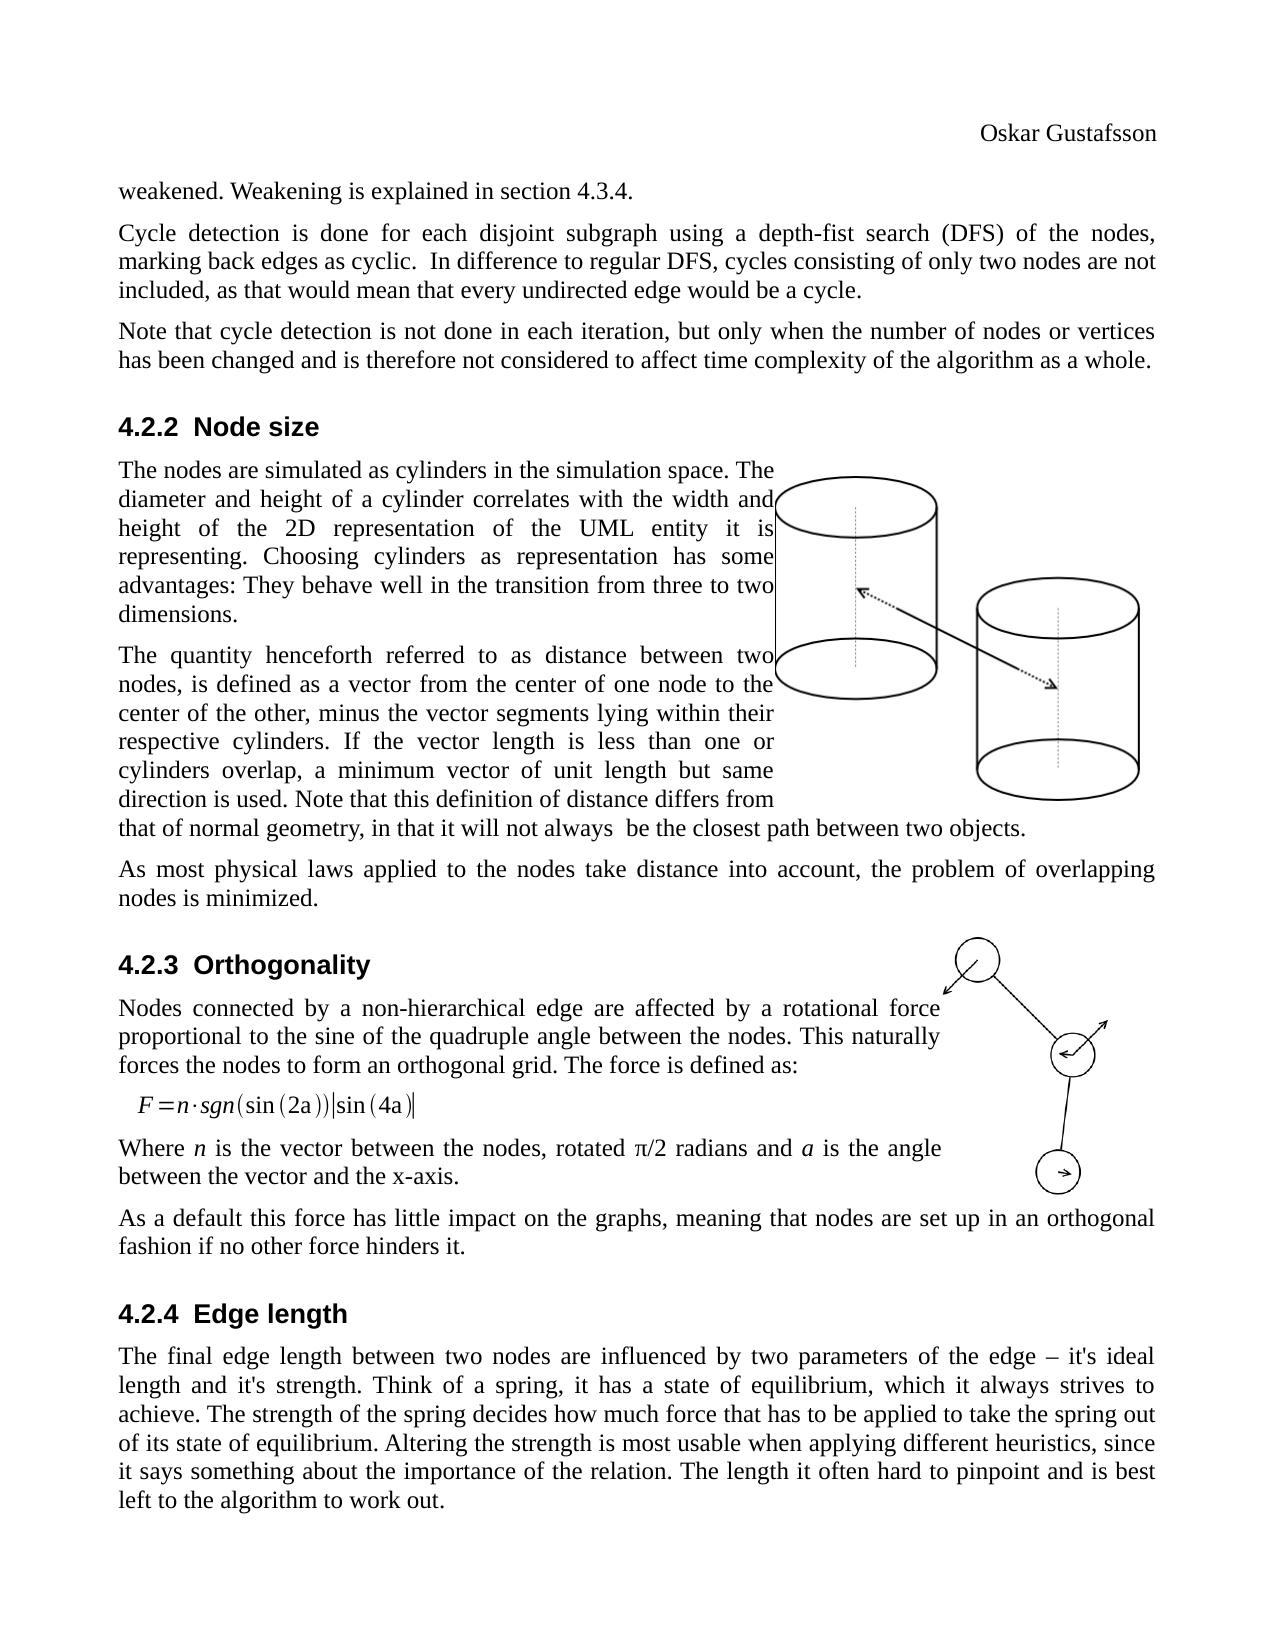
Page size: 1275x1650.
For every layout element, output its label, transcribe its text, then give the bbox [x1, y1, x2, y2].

subtitle Edge length [118, 1298, 1157, 1329]
text The quantity henceforth referred to as distance between two nodes, is defined as a vector from the center of one node to the center of the other, minus the vector segments lying within their respective cylinders. If the vector length is less than one or cylinders overlap, a minimum vector of unit length but same direction is used. Note that this definition of distance differs from that of normal geometry, in that it will not always be the closest path between two objects. [118, 640, 1157, 841]
picture [775, 476, 1141, 802]
text As a default this force has little impact on the graphs, meaning that nodes are set up in an orthogonal fashion if no other force hinders it. [118, 1203, 1157, 1260]
subtitle Orthogonality [118, 949, 941, 980]
text Nodes connected by a non-hierarchical edge are affected by a rotational force proportional to the sine of the quadruple angle between the nodes. This naturally forces the nodes to form an orthogonal grid. The force is defined as: [118, 993, 941, 1079]
subtitle Node size [118, 411, 1157, 443]
text [1109, 1133, 1157, 1190]
picture [941, 937, 1109, 1195]
text Where n is the vector between the nodes, rotated π/2 radians and a is the angle between the vector and the x-axis. [118, 1133, 941, 1190]
text Note that cycle detection is not done in each iteration, but only when the number of nodes or vertices has been changed and is therefore not considered to affect time complexity of the algorithm as a whole. [118, 316, 1157, 374]
text The final edge length between two nodes are influenced by two parameters of the edge – it's ideal length and it's strength. Think of a spring, it has a state of equilibrium, which it always strives to achieve. The strength of the spring decides how much force that has to be applied to take the spring out of its state of equilibrium. Altering the strength is most usable when applying different heuristics, since it says something about the importance of the relation. The length it often hard to pinpoint and is best left to the algorithm to work out. [118, 1341, 1157, 1514]
text As most physical laws applied to the nodes take distance into account, the problem of overlapping nodes is minimized. [118, 854, 1157, 911]
text weakened. Weakening is explained in section 4.3.4. [118, 176, 1157, 205]
text Cycle detection is done for each disjoint subgraph using a depth-fist search (DFS) of the nodes, marking back edges as cyclic. In difference to regular DFS, cycles consisting of only two nodes are not included, as that would mean that every undirected edge would be a cycle. [118, 218, 1157, 304]
text The nodes are simulated as cylinders in the simulation space. The diameter and height of a cylinder correlates with the width and height of the 2D representation of the UML entity it is representing. Choosing cylinders as representation has some advantages: They behave well in the transition from three to two dimensions. [118, 455, 1157, 628]
subtitle [1109, 949, 1157, 980]
